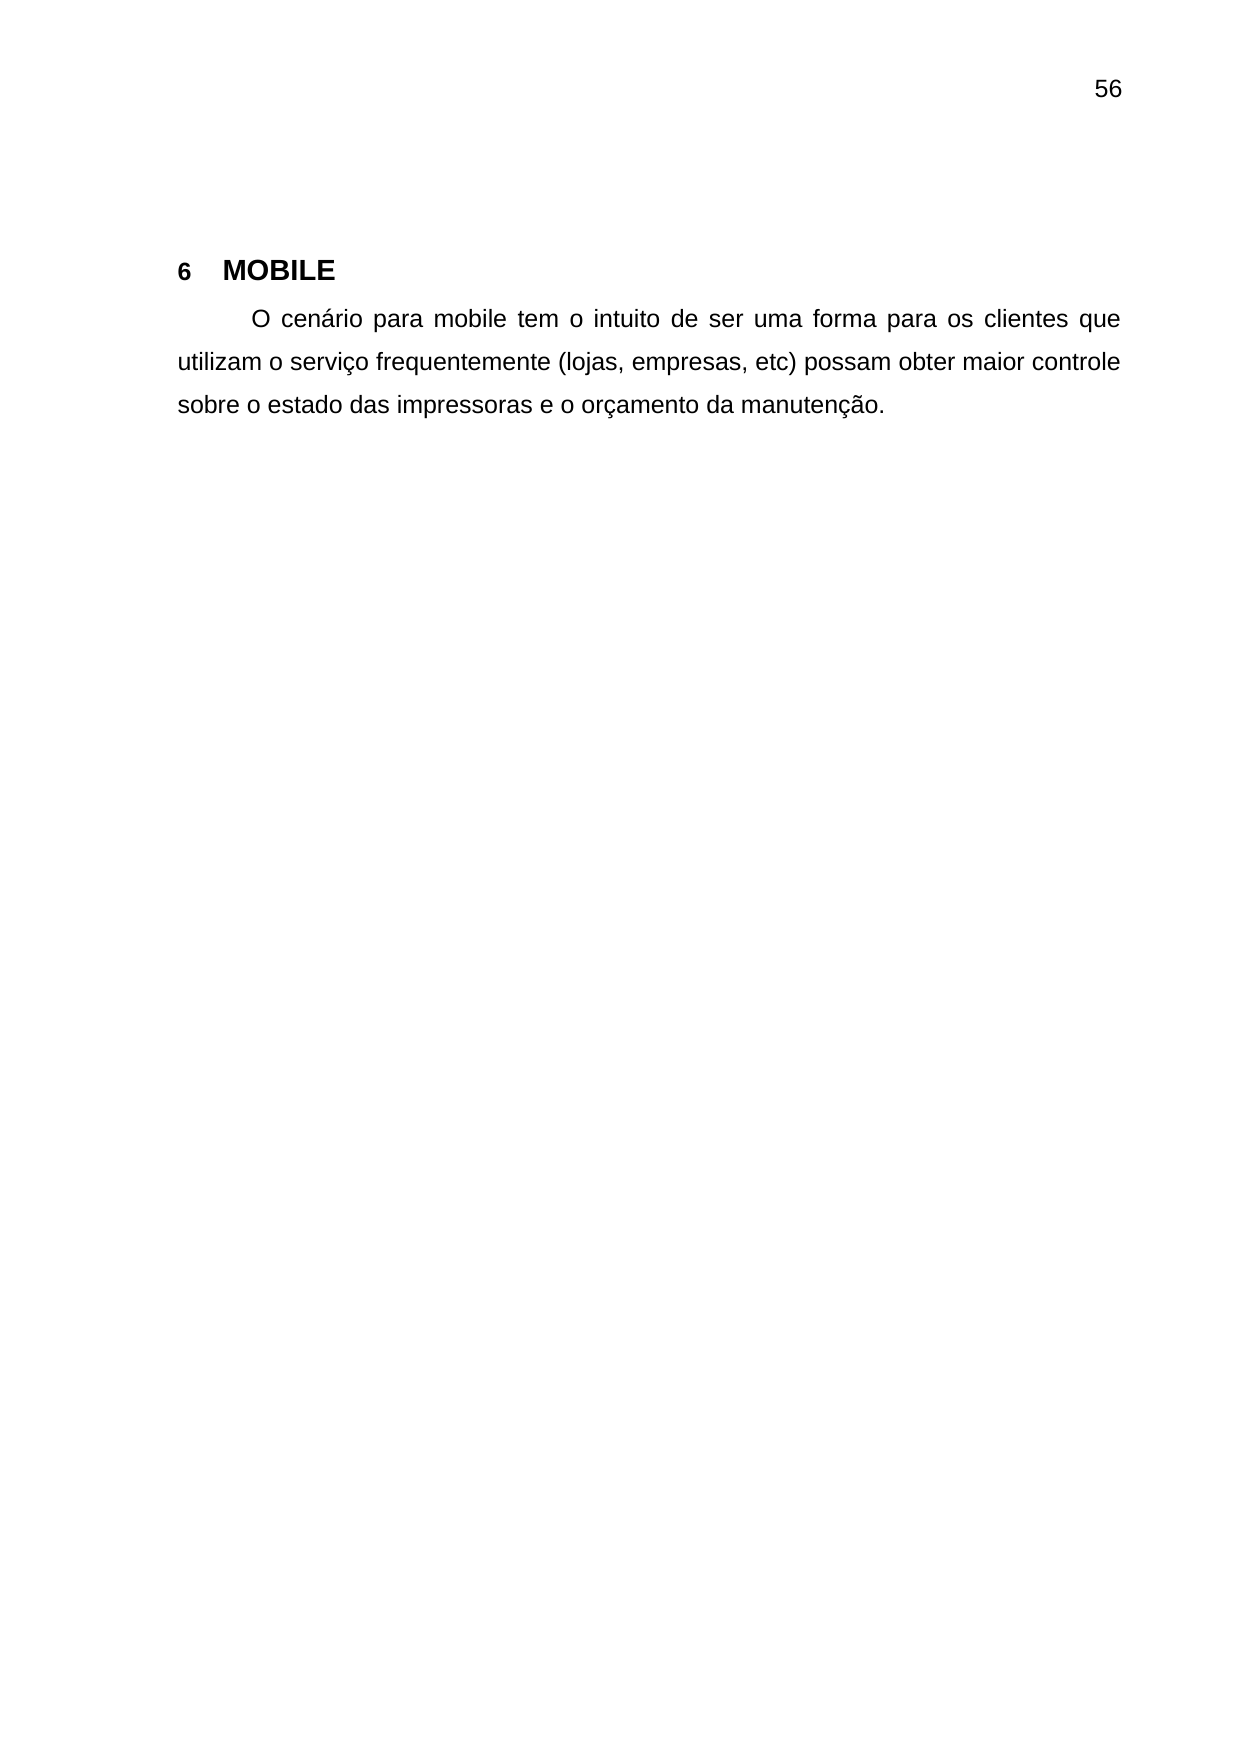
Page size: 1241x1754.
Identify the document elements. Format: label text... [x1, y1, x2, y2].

subtitle MOBILE [177, 253, 1122, 287]
text O cenário para mobile tem o intuito de ser uma forma para os clientes que utilizam o serviço frequentemente (lojas, empresas, etc) possam obter maior controle sobre o estado das impressoras e o orçamento da manutenção. [177, 303, 1122, 418]
